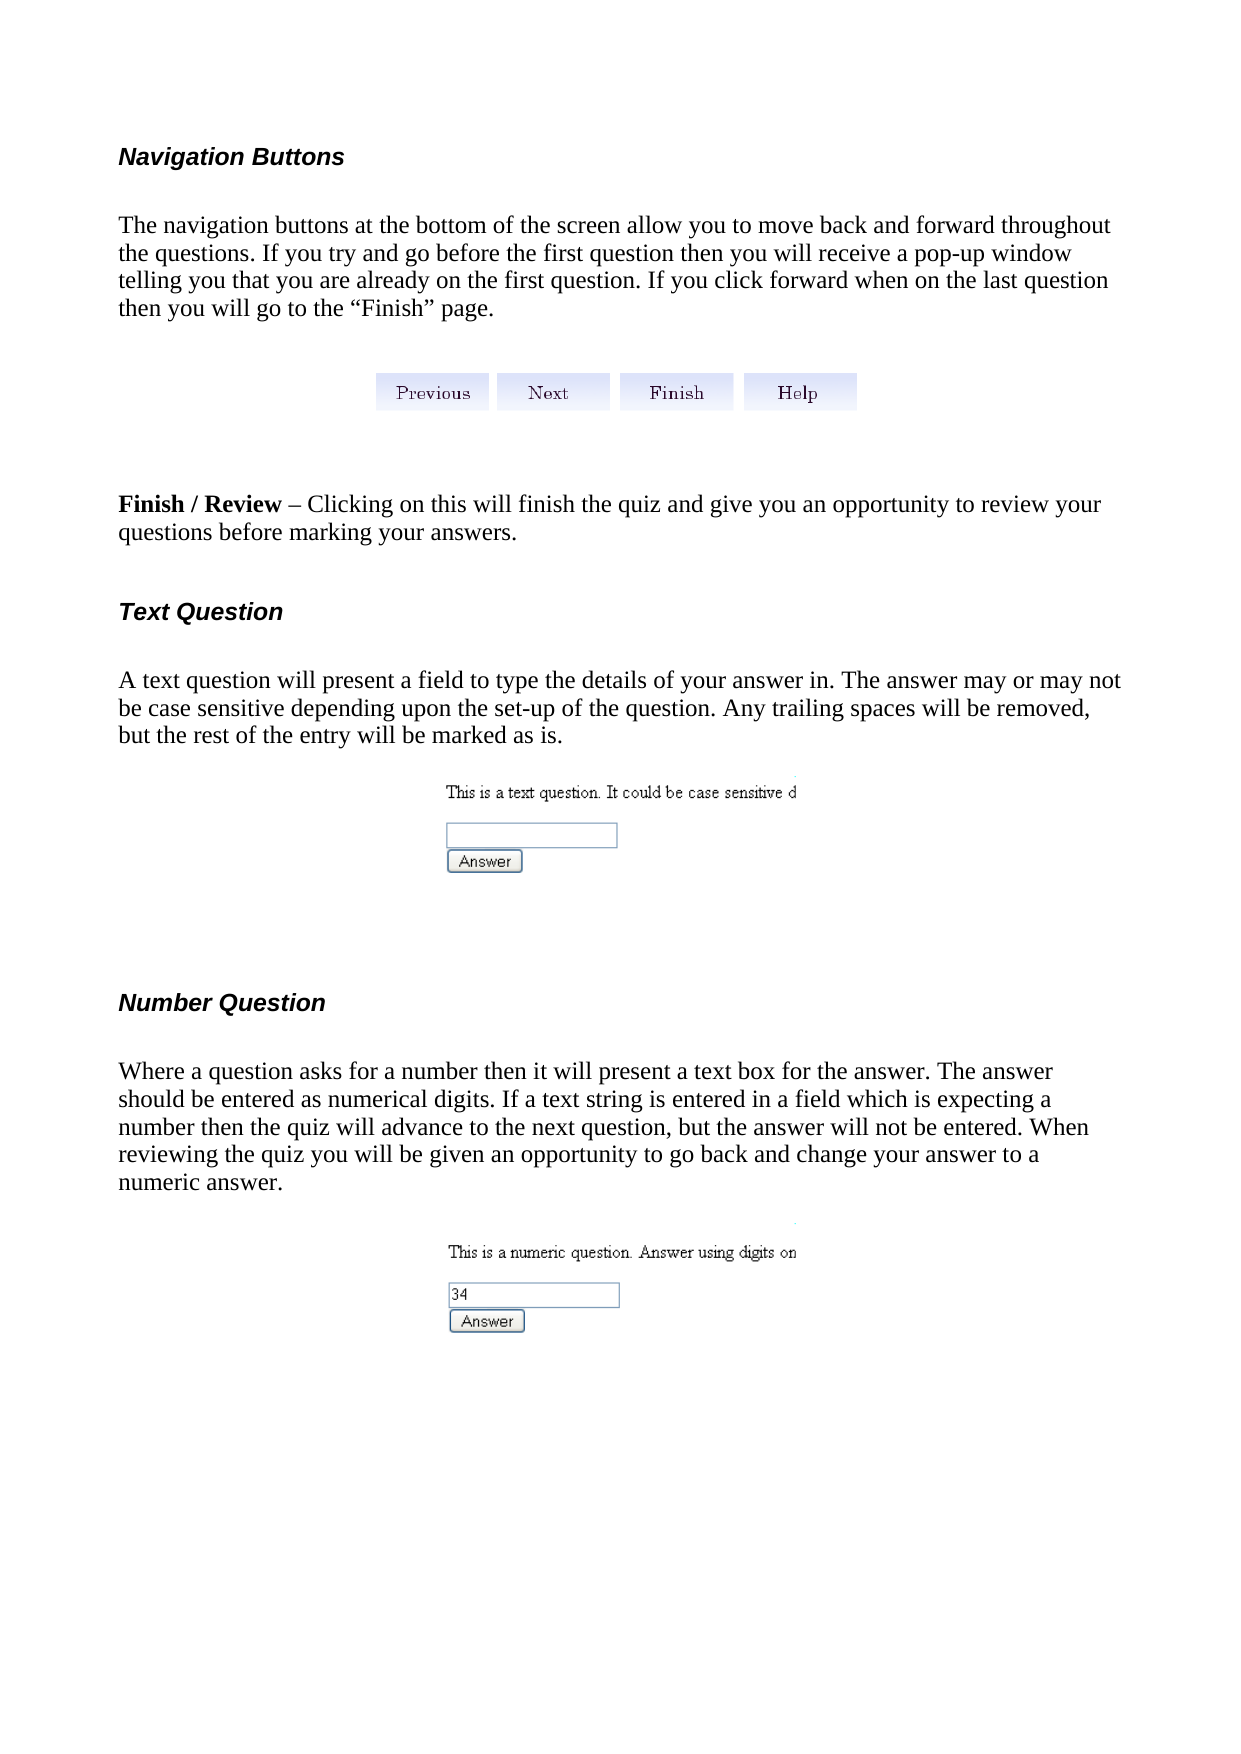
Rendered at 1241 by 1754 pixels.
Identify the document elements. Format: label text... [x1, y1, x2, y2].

text Where a question asks for a number then it will present a text box for the answer. The answer should be entered as numerical digits. If a text string is entered in a field which is expecting a number then the quiz will advance to the next question, but the answer will not be entered. When reviewing the quiz you will be given an opportunity to go back and change your answer to a numeric answer. [118, 1057, 1122, 1196]
picture [369, 349, 871, 435]
picture [444, 776, 796, 909]
subtitle Number Question [118, 989, 1122, 1017]
text The navigation buttons at the bottom of the screen allow you to move back and forward throughout the questions. If you try and go before the first question then you will receive a pop-up window telling you that you are already on the first question. If you click forward when on the last question then you will go to the “Finish” page. [118, 211, 1122, 322]
text Finish / Review – Clicking on this will finish the quiz and give you an opportunity to review your questions before marking your answers. [118, 490, 1122, 545]
picture [444, 1223, 796, 1356]
text A text question will present a field to type the details of your answer in. The answer may or may not be case sensitive depending upon the set-up of the question. Any trailing spaces will be removed, but the rest of the entry will be marked as is. [118, 666, 1122, 749]
subtitle Text Question [118, 598, 1122, 626]
subtitle Navigation Buttons [118, 143, 1122, 171]
